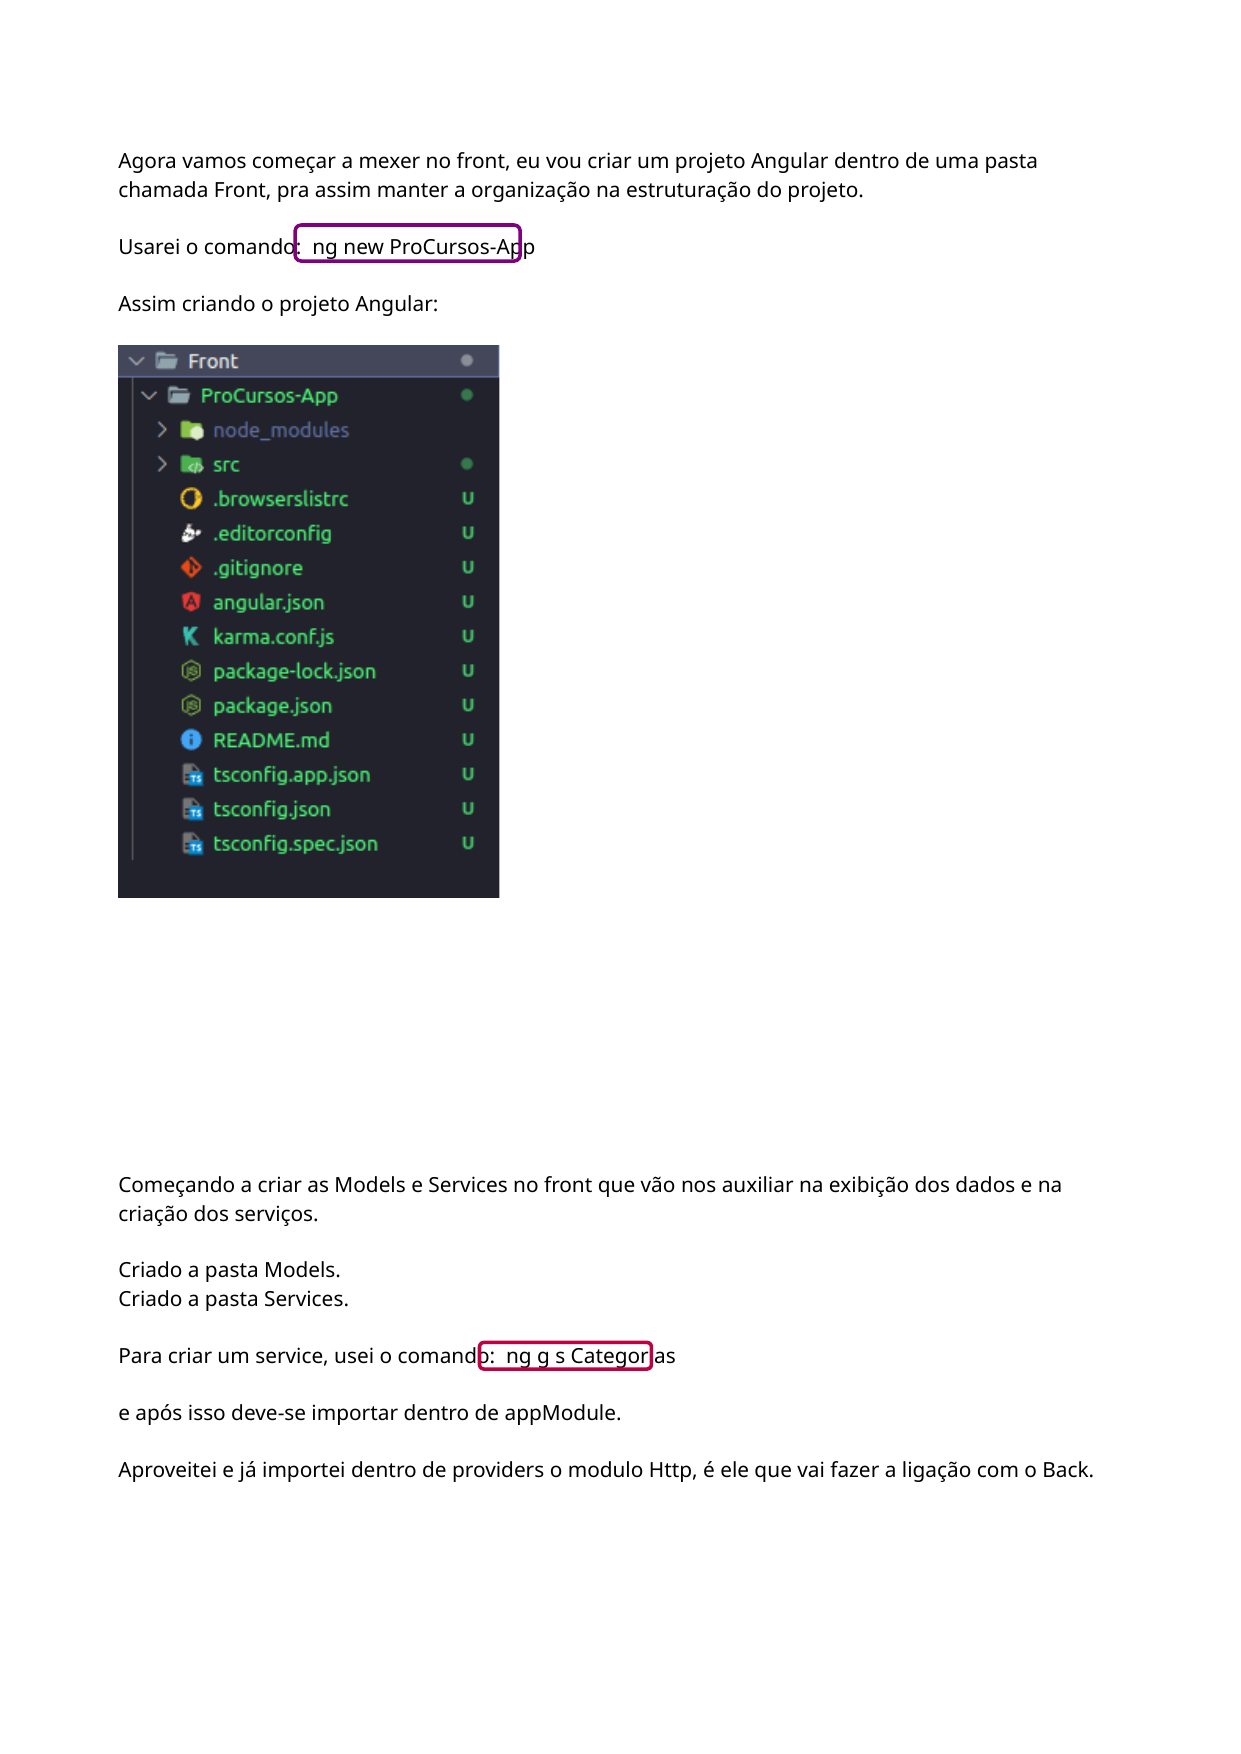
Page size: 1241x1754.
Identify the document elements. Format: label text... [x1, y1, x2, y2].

picture [118, 345, 500, 898]
text Assim criando o projeto Angular: [118, 289, 1122, 317]
text Usarei o comando: ng new ProCursos-App [118, 232, 294, 260]
text Para criar um service, usei o comando: ng g s Categorias [118, 1341, 480, 1369]
text Criado a pasta Services. [118, 1284, 1122, 1312]
text Agora vamos começar a mexer no front, eu vou criar um projeto Angular dentro de uma pasta chamada Front, pra assim manter a organização na estruturação do projeto. [118, 147, 1122, 203]
text Para criar um service, usei o comando: ng g s Categorias [651, 1341, 1122, 1369]
text Aproveitei e já importei dentro de providers o modulo Http, é ele que vai fazer a ligação com o Back. [118, 1455, 1122, 1483]
text Usarei o comando: ng new ProCursos-App [297, 232, 518, 259]
text Criado a pasta Models. [118, 1256, 1122, 1284]
text Para criar um service, usei o comando: ng g s Categorias [482, 1345, 649, 1367]
text Começando a criar as Models e Services no front que vão nos auxiliar na exibição dos dados e na criação dos serviços. [118, 1170, 1122, 1227]
text Usarei o comando: ng new ProCursos-App [521, 232, 1122, 260]
text e após isso deve-se importar dentro de appModule. [118, 1398, 1122, 1426]
